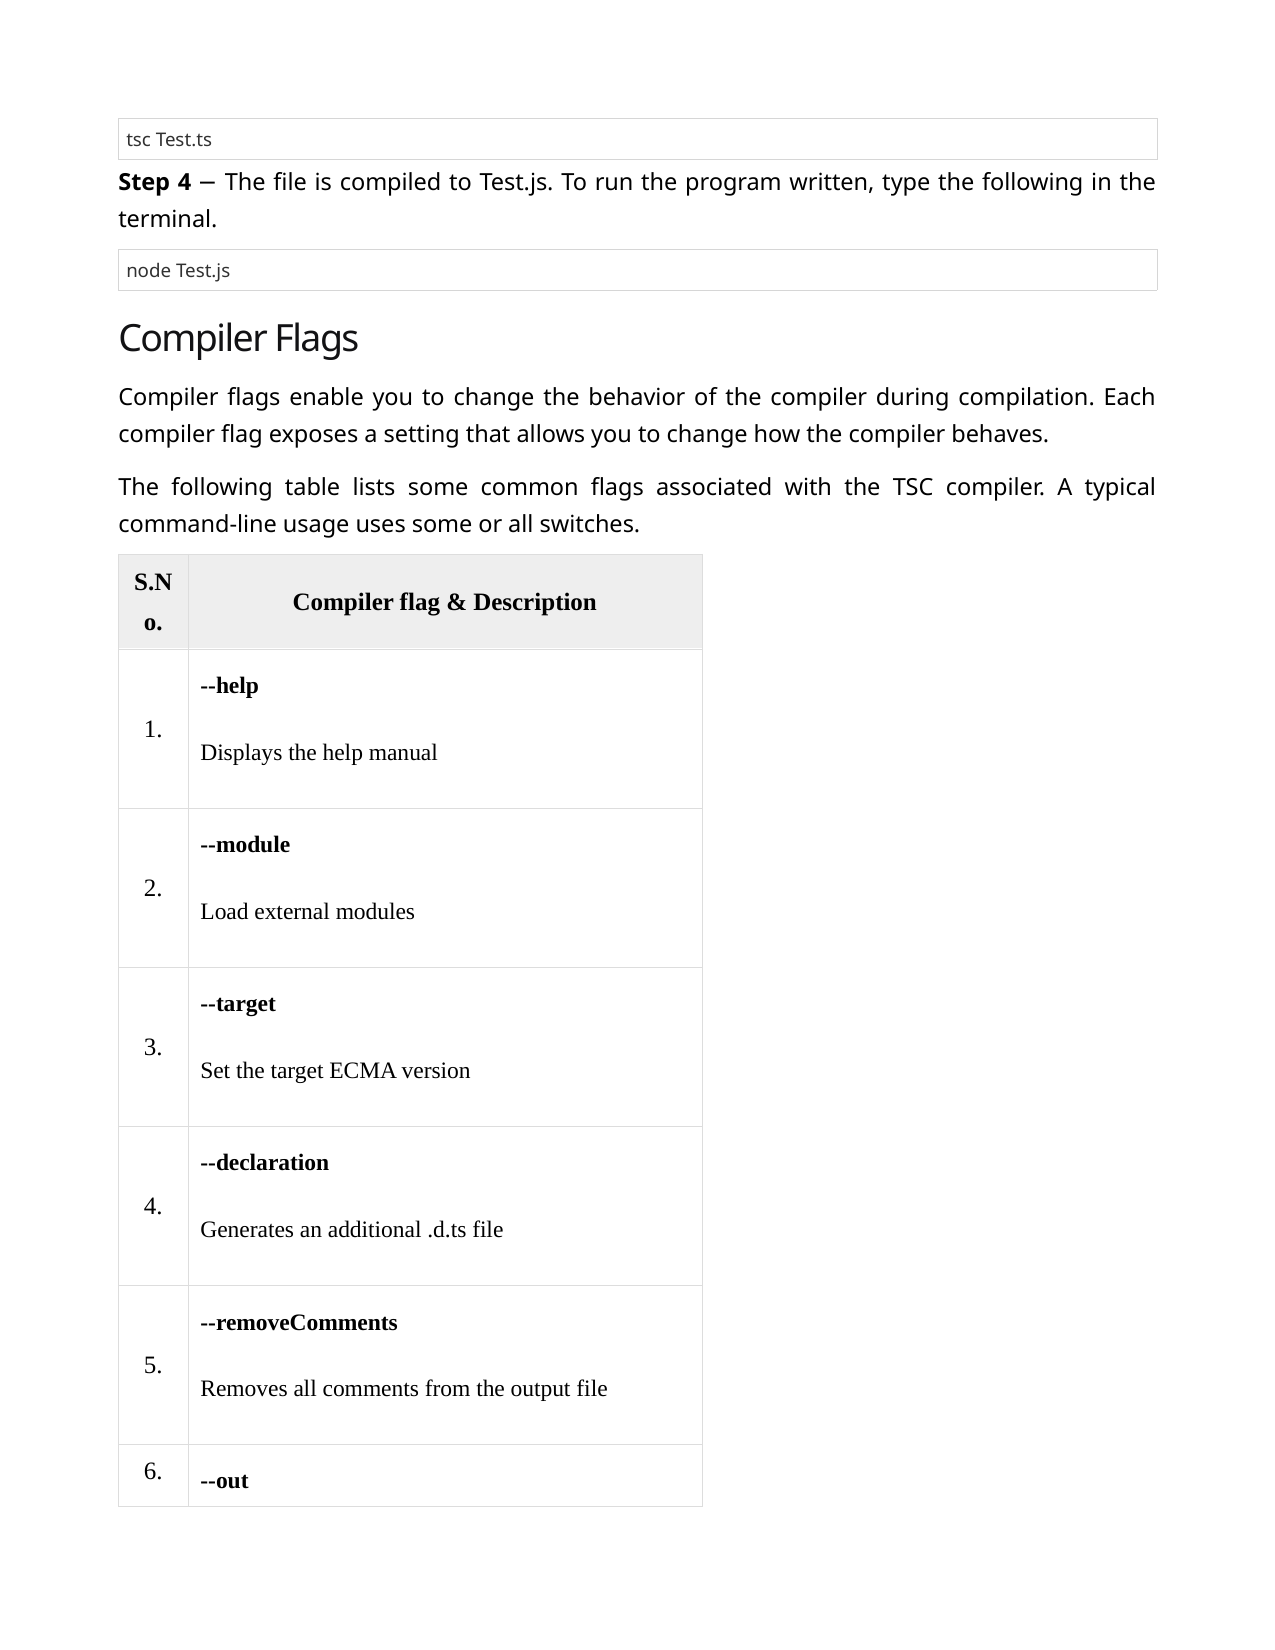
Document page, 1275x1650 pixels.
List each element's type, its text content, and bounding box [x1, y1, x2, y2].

subtitle Compiler Flags [118, 311, 1157, 362]
table_cell 3. [119, 968, 188, 1126]
table_cell 5. [119, 1286, 188, 1444]
text Step 4 − The file is compiled to Test.js. To run the program written, type the following in the terminal. [118, 160, 1157, 234]
table_cell --help Displays the help manual [189, 650, 702, 808]
table_header Compiler flag & Description [189, 555, 702, 648]
table_cell --module Load external modules [189, 809, 702, 967]
text tsc Test.ts [119, 119, 1157, 159]
table_header S.No. [119, 555, 188, 648]
table_cell 2. [119, 809, 188, 967]
table_cell --target Set the target ECMA version [189, 968, 702, 1126]
text The following table lists some common flags associated with the TSC compiler. A typical command-line usage uses some or all switches. [118, 464, 1157, 539]
table_cell 4. [119, 1127, 188, 1285]
table_cell --declaration Generates an additional .d.ts file [189, 1127, 702, 1285]
table_cell 1. [119, 650, 188, 808]
table_cell --removeComments Removes all comments from the output file [189, 1286, 702, 1444]
text node Test.js [119, 250, 1157, 290]
text Compiler flags enable you to change the behavior of the compiler during compilation. Each compiler flag exposes a setting that allows you to change how the compiler behaves. [118, 375, 1157, 450]
table_cell --out [189, 1445, 702, 1506]
table_cell 6. [119, 1445, 188, 1506]
